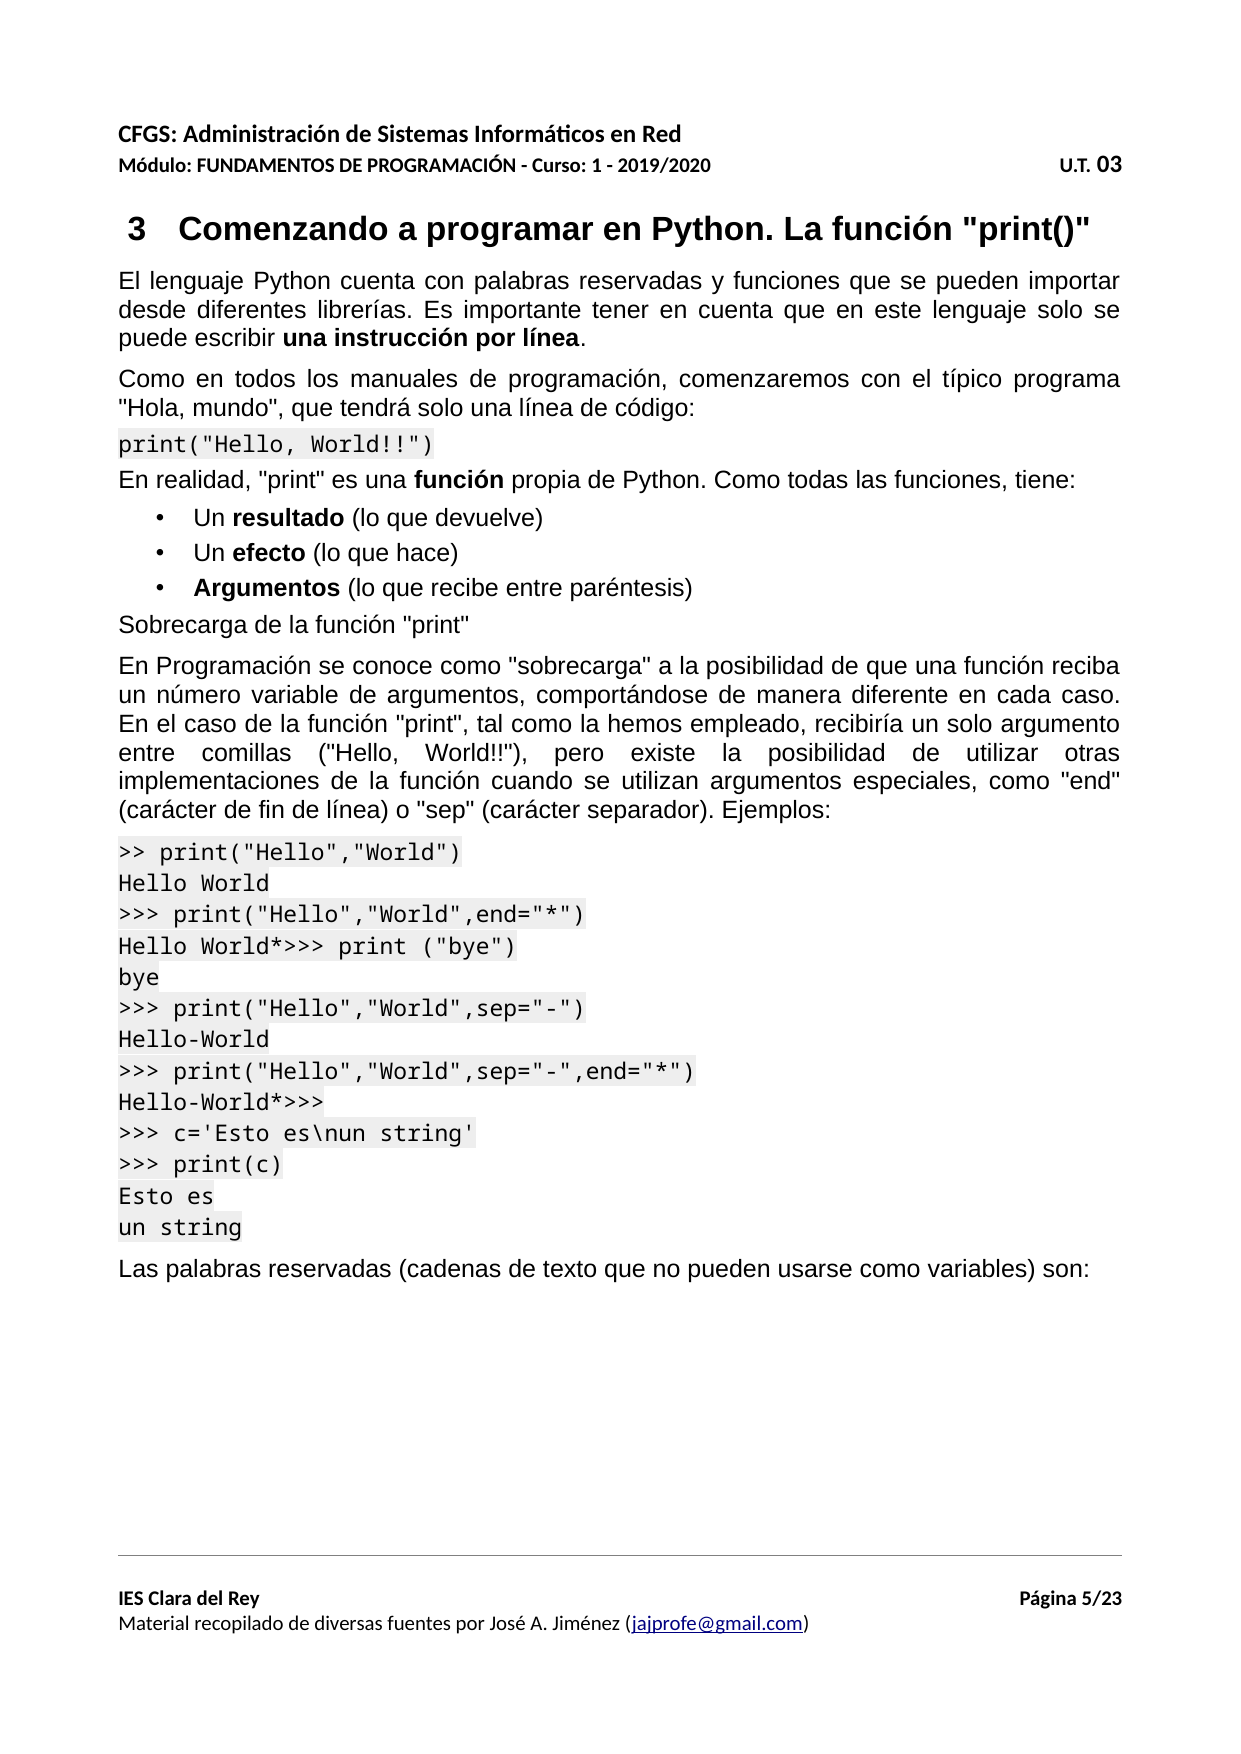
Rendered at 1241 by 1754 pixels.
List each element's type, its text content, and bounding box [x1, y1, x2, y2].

text Esto es [118, 1179, 1122, 1211]
text Las palabras reservadas (cadenas de texto que no pueden usarse como variables) son: [118, 1254, 1122, 1283]
text >>> print("Hello","World",sep="-",end="*") [118, 1054, 1122, 1086]
text >> print("Hello","World") [462, 836, 1122, 867]
text En Programación se conoce como "sobrecarga" a la posibilidad de que una función reciba un número variable de argumentos, comportándose de manera diferente en cada caso. En el caso de la función "print", tal como la hemos empleado, recibiría un solo argumento entre comillas ("Hello, World!!"), pero existe la posibilidad de utilizar otras implementaciones de la función cuando se utilizan argumentos especiales, como "end" (carácter de fin de línea) o "sep" (carácter separador). Ejemplos: [118, 651, 1122, 824]
text El lenguaje Python cuenta con palabras reservadas y funciones que se pueden importar desde diferentes librerías. Es importante tener en cuenta que en este lenguaje solo se puede escribir una instrucción por línea. [118, 266, 1122, 352]
text >>> print(c) [283, 1148, 1122, 1179]
text En realidad, "print" es una función propia de Python. Como todas las funciones, tiene: [118, 465, 1122, 494]
text Hello-World [269, 1023, 1122, 1054]
list Un efecto (lo que hace) [156, 538, 1122, 567]
text un string [242, 1211, 1122, 1242]
subtitle Comenzando a programar en Python. La función "print()" [118, 209, 1122, 247]
text Hello World [269, 867, 1122, 898]
list Un resultado (lo que devuelve) [156, 503, 1122, 532]
text >>> print("Hello","World",end="*") [586, 898, 1122, 929]
text Como en todos los manuales de programación, comenzaremos con el típico programa "Hola, mundo", que tendrá solo una línea de código: [118, 364, 1122, 422]
text bye [159, 961, 1122, 992]
text Sobrecarga de la función "print" [118, 611, 1122, 639]
text print("Hello, World!!") [434, 428, 1122, 459]
text Hello World*>>> print ("bye") [118, 929, 1122, 961]
list Argumentos (lo que recibe entre paréntesis) [156, 573, 1122, 601]
text >>> c='Esto es\nun string' [476, 1117, 1122, 1148]
text >>> print("Hello","World",sep="-") [586, 992, 1122, 1023]
text Hello-World*>>> [324, 1086, 1122, 1117]
